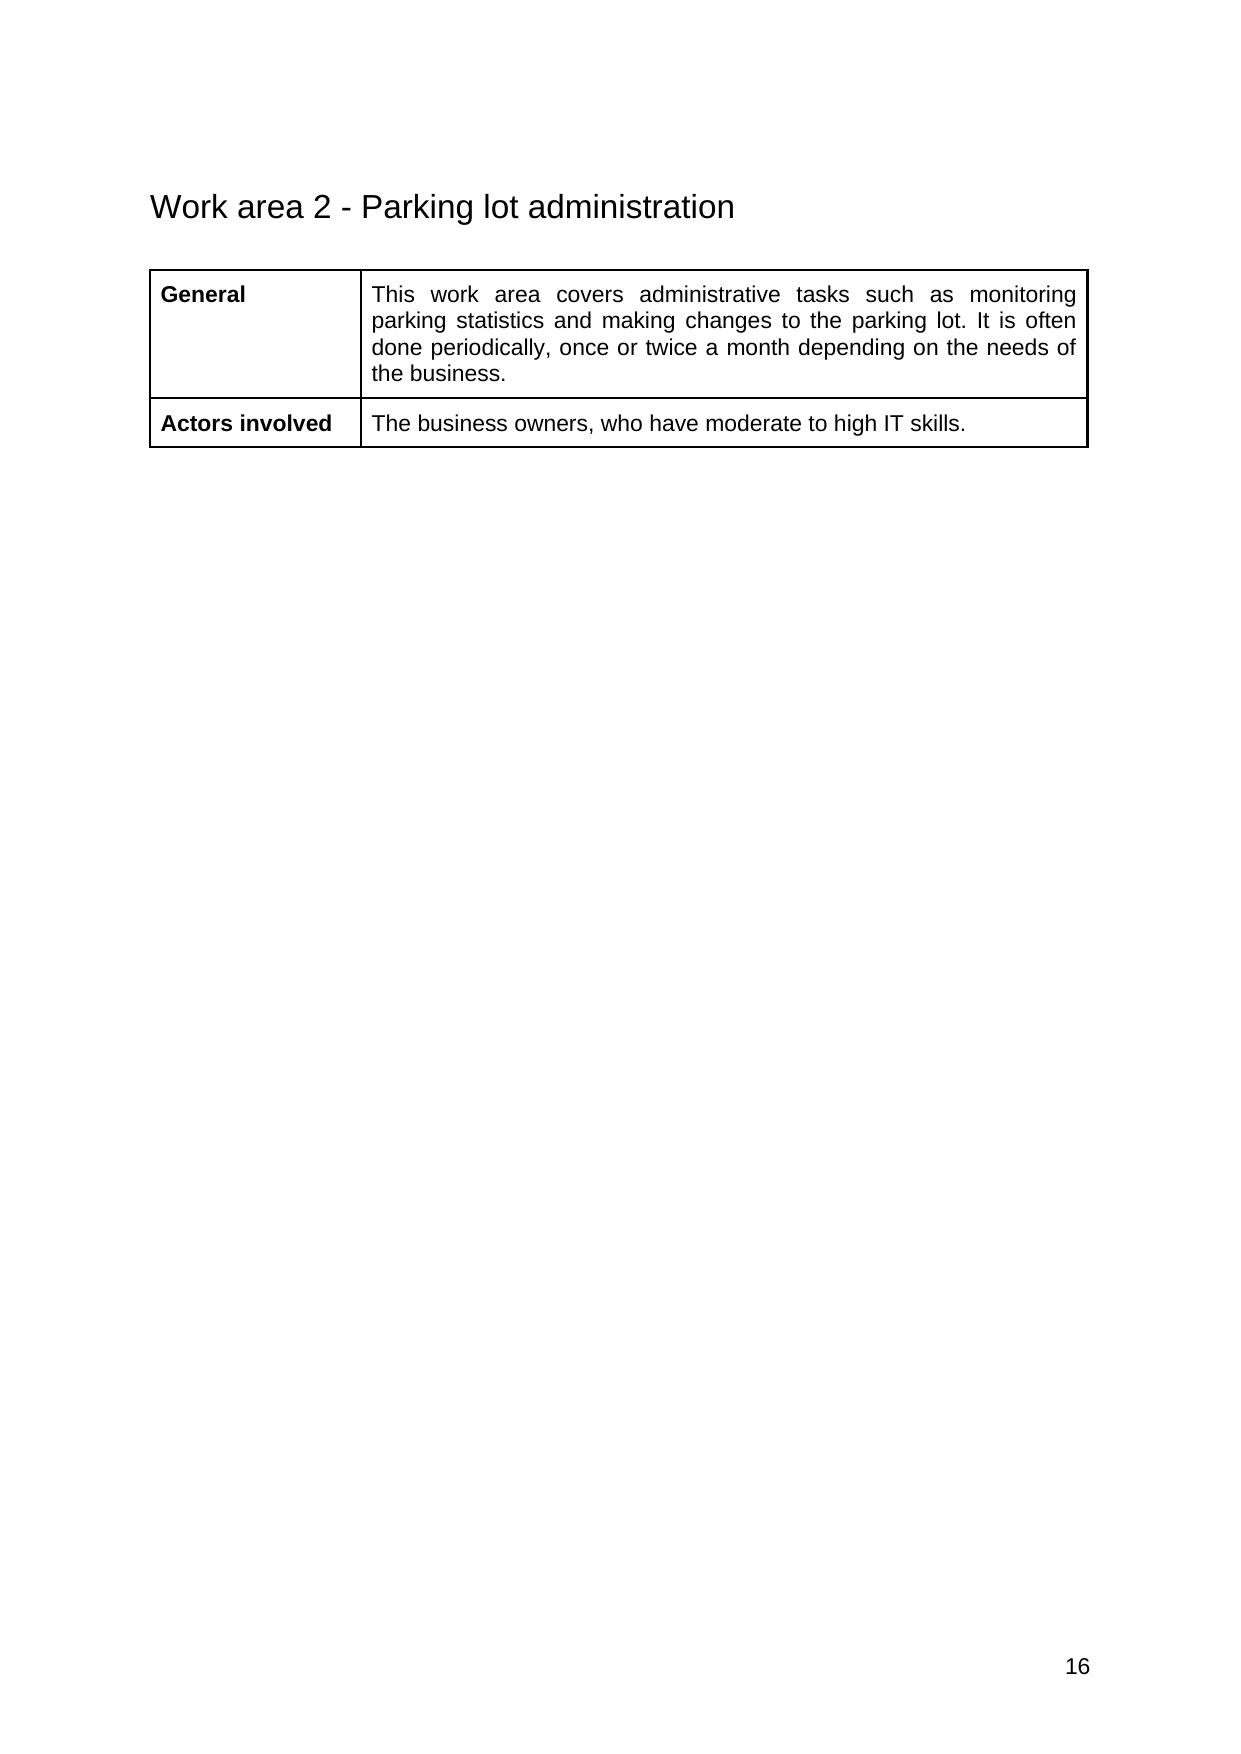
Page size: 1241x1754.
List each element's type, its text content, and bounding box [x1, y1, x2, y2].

table_header This work area covers administrative tasks such as monitoring parking statistics and making changes to the parking lot. It is often done periodically, once or twice a month depending on the needs of the business. [362, 271, 1086, 397]
table_cell Actors involved [151, 399, 360, 446]
subtitle Work area 2 - Parking lot administration [150, 187, 1090, 226]
table_header General [151, 271, 360, 397]
table_cell The business owners, who have moderate to high IT skills. [362, 399, 1086, 446]
